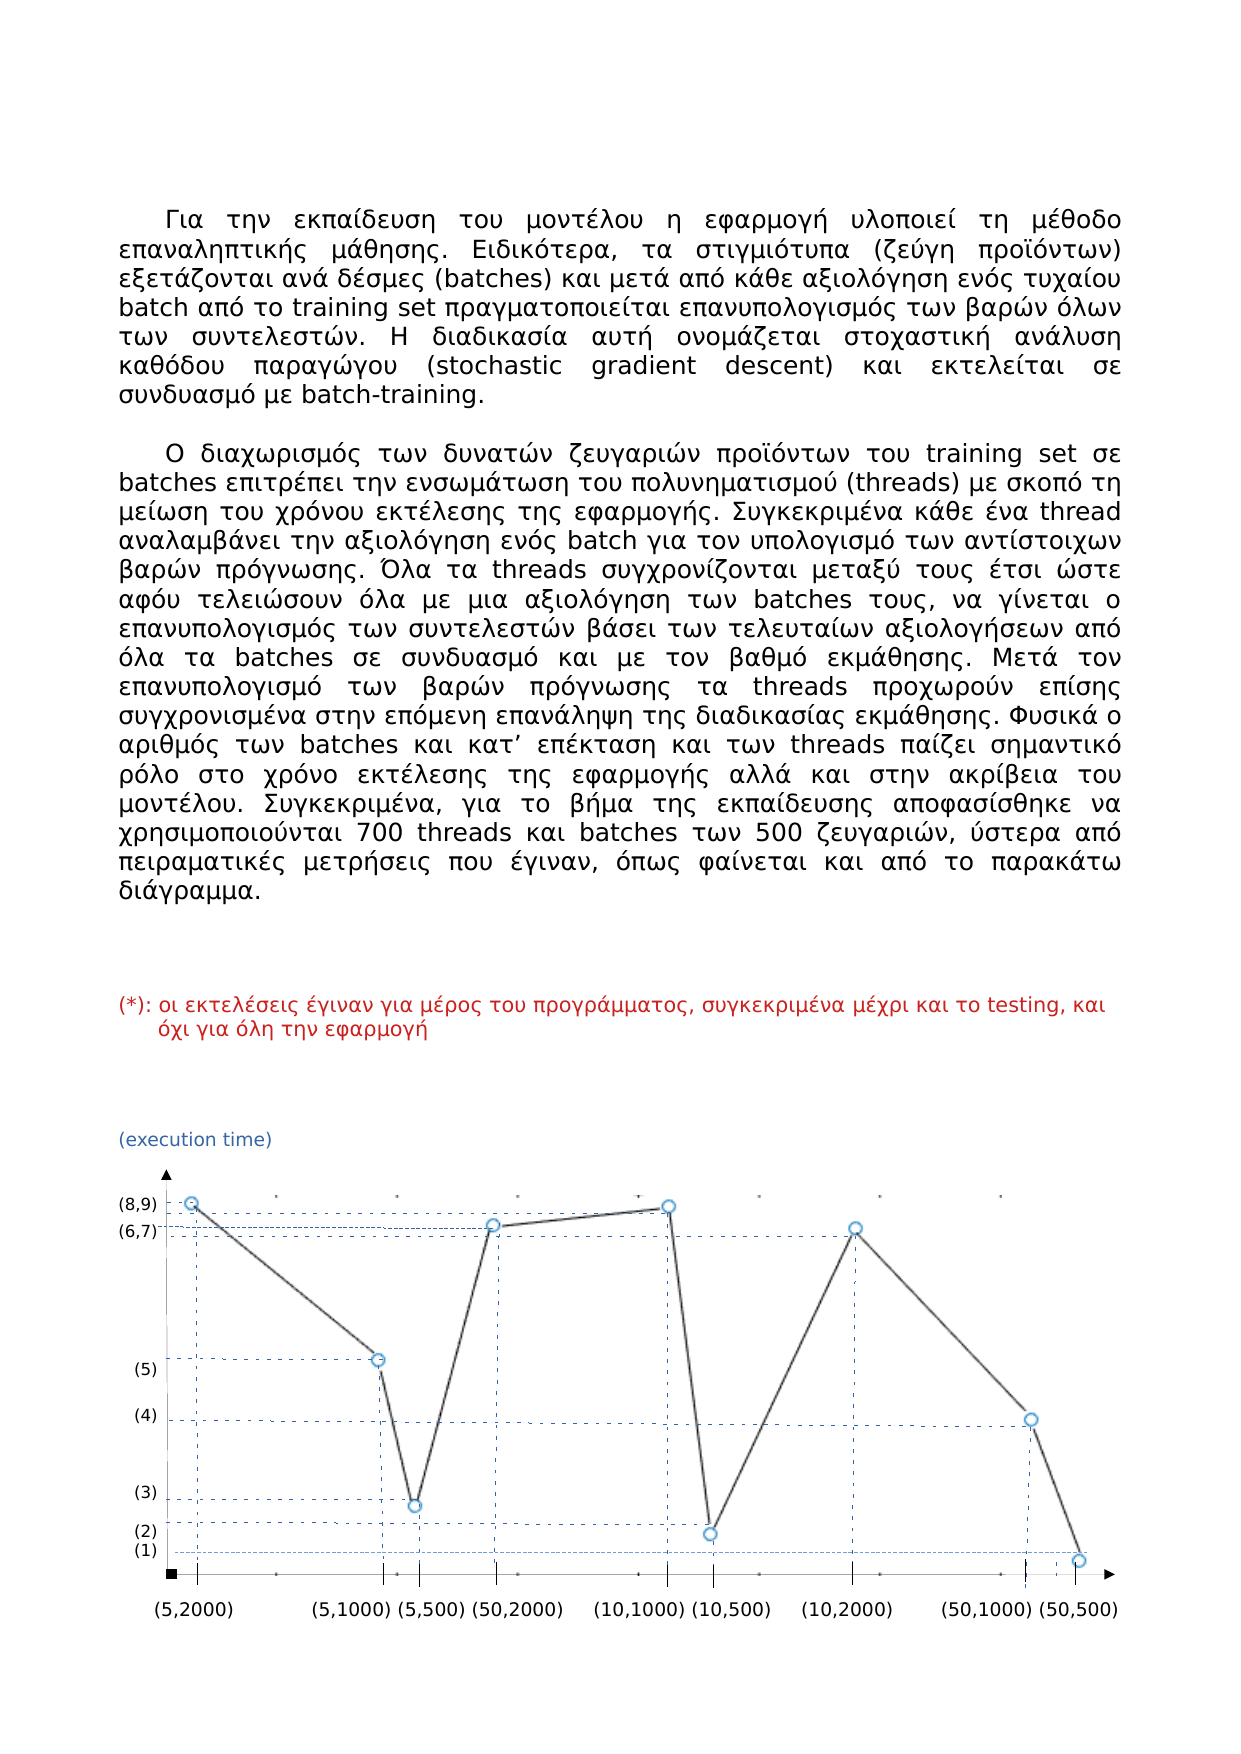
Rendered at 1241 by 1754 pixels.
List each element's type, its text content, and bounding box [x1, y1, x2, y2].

text Για την εκπαίδευση του μοντέλου η εφαρμογή υλοποιεί τη μέθοδο επαναληπτικής μάθησης. Ειδικότερα, τα στιγμιότυπα (ζεύγη προϊόντων) εξετάζονται ανά δέσμες (batches) και μετά από κάθε αξιολόγηση ενός τυχαίου batch από το training set πραγματοποιείται επανυπολογισμός των βαρών όλων των συντελεστών. Η διαδικασία αυτή ονομάζεται στοχαστική ανάλυση καθόδου παραγώγου (stochastic gradient descent) και εκτελείται σε συνδυασμό με batch-training. [118, 206, 1123, 410]
text [1101, 1406, 1123, 1425]
text [1101, 1359, 1123, 1379]
text (5) [118, 1359, 166, 1379]
text όχι για όλη την εφαρμογή [118, 1017, 1123, 1042]
text (2) [118, 1522, 167, 1541]
text [1101, 1522, 1123, 1541]
text (8,9) [118, 1195, 166, 1214]
text [1101, 1541, 1123, 1561]
text (4) [118, 1406, 167, 1425]
text (3) [118, 1483, 167, 1502]
text (execution time) [118, 1129, 1123, 1151]
text (1) [118, 1541, 167, 1561]
text [1101, 1195, 1123, 1214]
text [1101, 1483, 1123, 1502]
text [1101, 1214, 1123, 1243]
text (6,7) [118, 1214, 166, 1243]
picture [167, 1195, 1101, 1574]
text (5,2000) (5,1000) (5,500) (50,2000) (10,1000) (10,500) (10,2000) (50,1000) (50,500) [118, 1599, 1123, 1621]
text Ο διαχωρισμός των δυνατών ζευγαριών προϊόντων του training set σε batches επιτρέπει την ενσωμάτωση του πολυνηματισμού (threads) με σκοπό τη μείωση του χρόνου εκτέλεσης της εφαρμογής. Συγκεκριμένα κάθε ένα thread αναλαμβάνει την αξιολόγηση ενός batch για τον υπολογισμό των αντίστοιχων βαρών πρόγνωσης. Όλα τα threads συγχρονίζονται μεταξύ τους έτσι ώστε αφόυ τελειώσουν όλα με μια αξιολόγηση των batches τους, να γίνεται ο επανυπολογισμός των συντελεστών βάσει των τελευταίων αξιολογήσεων από όλα τα batches σε συνδυασμό και με τον βαθμό εκμάθησης. Μετά τον επανυπολογισμό των βαρών πρόγνωσης τα threads προχωρούν επίσης συγχρονισμένα στην επόμενη επανάληψη της διαδικασίας εκμάθησης. Φυσικά ο αριθμός των batches και κατ’ επέκταση και των threads παίζει σημαντικό ρόλο στο χρόνο εκτέλεσης της εφαρμογής αλλά και στην ακρίβεια του μοντέλου. Συγκεκριμένα, για το βήμα της εκπαίδευσης αποφασίσθηκε να χρησιμοποιούνται 700 threads και batches των 500 ζευγαριών, ύστερα από πειραματικές μετρήσεις που έγιναν, όπως φαίνεται και από το παρακάτω διάγραμμα. [118, 439, 1123, 906]
text (*): οι εκτελέσεις έγιναν για μέρος του προγράμματος, συγκεκριμένα μέχρι και το testing, και [118, 993, 1123, 1017]
